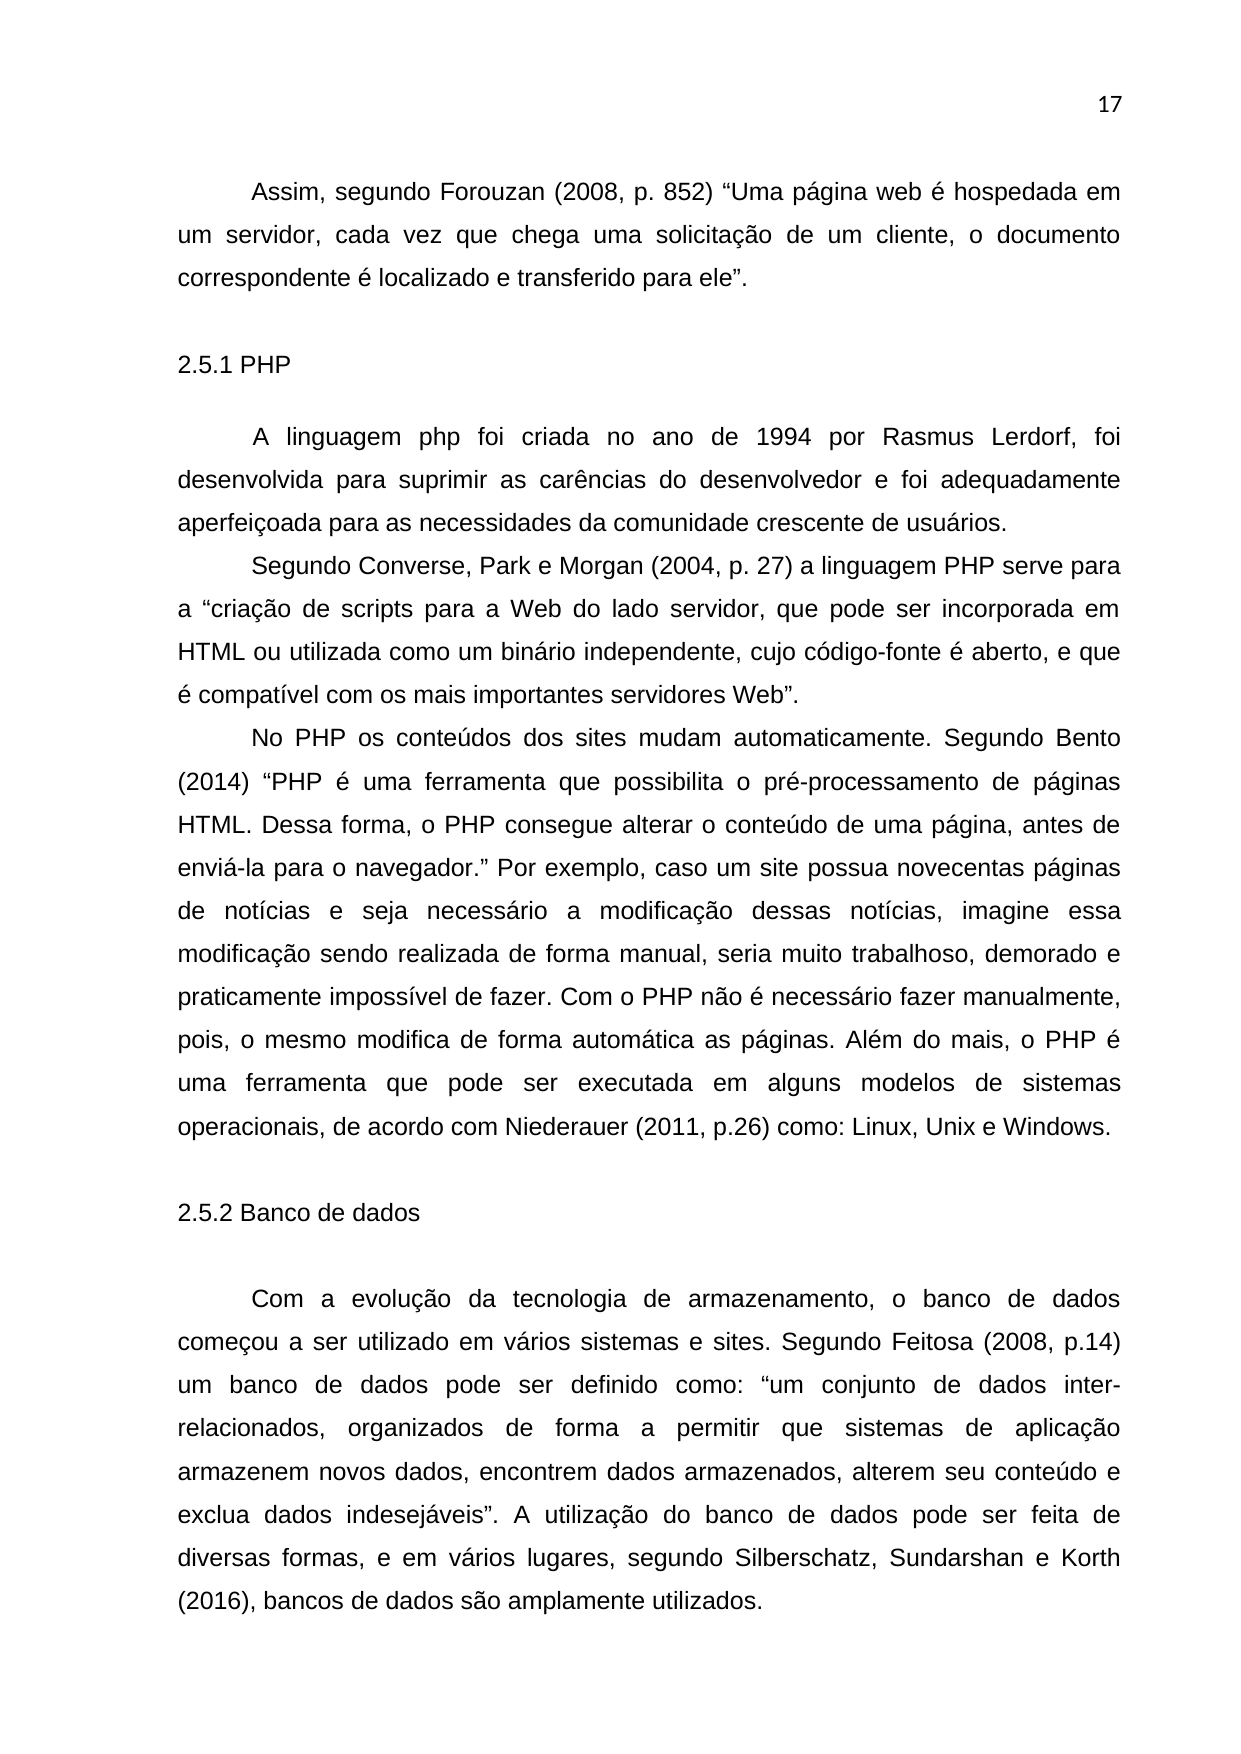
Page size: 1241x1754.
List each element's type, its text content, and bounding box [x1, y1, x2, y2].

text A linguagem php foi criada no ano de 1994 por Rasmus Lerdorf, foi desenvolvida para suprimir as carências do desenvolvedor e foi adequadamente aperfeiçoada para as necessidades da comunidade crescente de usuários. [177, 422, 1122, 537]
subtitle 2.5.1 PHP [177, 350, 1122, 378]
text No PHP os conteúdos dos sites mudam automaticamente. Segundo Bento (2014) “PHP é uma ferramenta que possibilita o pré-processamento de páginas HTML. Dessa forma, o PHP consegue alterar o conteúdo de uma página, antes de enviá-la para o navegador.” Por exemplo, caso um site possua novecentas páginas de notícias e seja necessário a modificação dessas notícias, imagine essa modificação sendo realizada de forma manual, seria muito trabalhoso, demorado e praticamente impossível de fazer. Com o PHP não é necessário fazer manualmente, pois, o mesmo modifica de forma automática as páginas. Além do mais, o PHP é uma ferramenta que pode ser executada em alguns modelos de sistemas operacionais, de acordo com Niederauer (2011, p.26) como: Linux, Unix e Windows. [177, 723, 1122, 1140]
text Assim, segundo Forouzan (2008, p. 852) “Uma página web é hospedada em um servidor, cada vez que chega uma solicitação de um cliente, o documento correspondente é localizado e transferido para ele”. [177, 177, 1122, 292]
text Segundo Converse, Park e Morgan (2004, p. 27) a linguagem PHP serve para a “criação de scripts para a Web do lado servidor, que pode ser incorporada em HTML ou utilizada como um binário independente, cujo código-fonte é aberto, e que é compatível com os mais importantes servidores Web”. [177, 551, 1122, 709]
subtitle 2.5.2 Banco de dados [177, 1198, 1122, 1227]
text Com a evolução da tecnologia de armazenamento, o banco de dados começou a ser utilizado em vários sistemas e sites. Segundo Feitosa (2008, p.14) um banco de dados pode ser definido como: “um conjunto de dados inter-relacionados, organizados de forma a permitir que sistemas de aplicação armazenem novos dados, encontrem dados armazenados, alterem seu conteúdo e exclua dados indesejáveis”. A utilização do banco de dados pode ser feita de diversas formas, e em vários lugares, segundo Silberschatz, Sundarshan e Korth (2016), bancos de dados são amplamente utilizados. [177, 1284, 1122, 1615]
